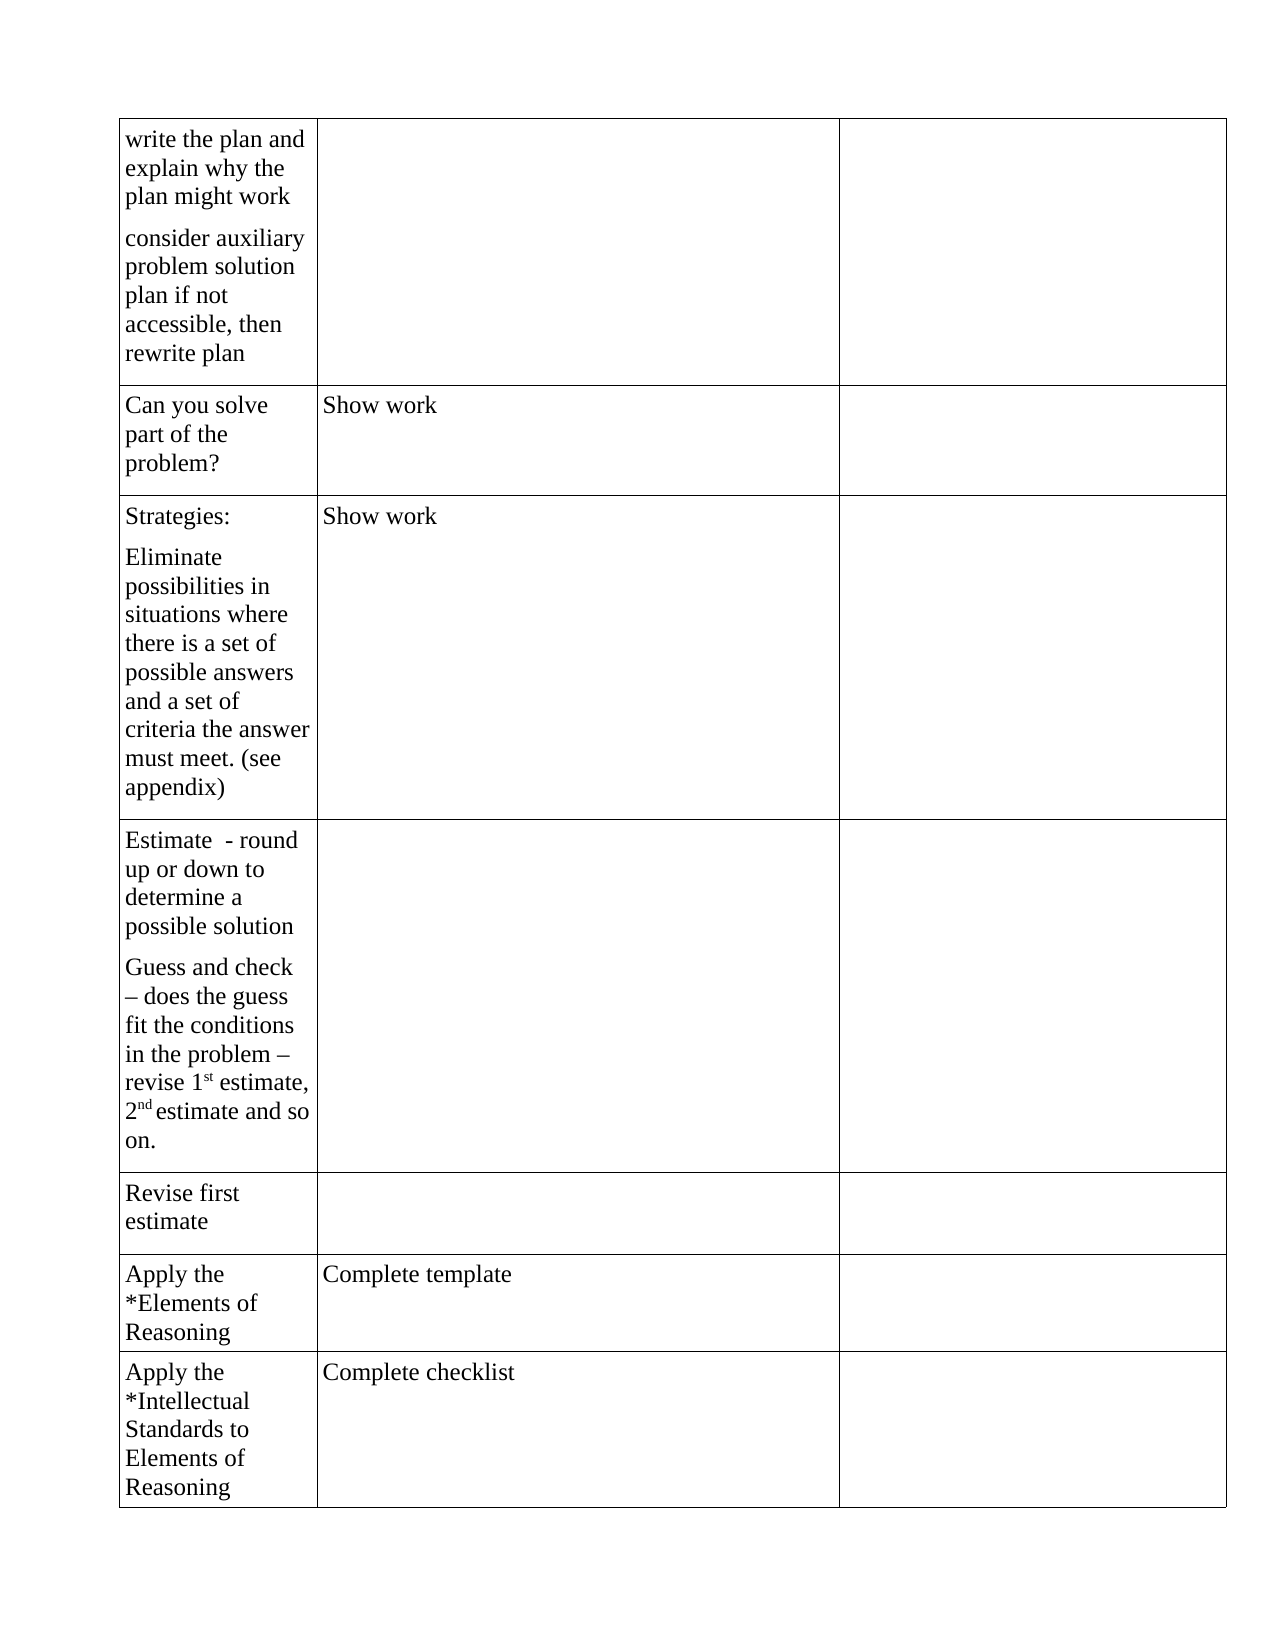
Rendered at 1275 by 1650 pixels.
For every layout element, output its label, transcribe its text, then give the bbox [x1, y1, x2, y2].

table_cell Complete checklist [318, 1352, 839, 1507]
table_cell Show work [318, 496, 839, 819]
table_cell [840, 386, 1226, 495]
table_cell write the plan and explain why the plan might work consider auxiliary problem solution plan if not accessible, then rewrite plan [120, 119, 317, 385]
table_cell Strategies: Eliminate possibilities in situations where there is a set of possible answers and a set of criteria the answer must meet. (see appendix) [120, 496, 317, 819]
table_cell Revise first estimate [120, 1173, 317, 1253]
table_cell [840, 1255, 1226, 1351]
table_cell [318, 820, 839, 1172]
table_cell Estimate - round up or down to determine a possible solution Guess and check – does the guess fit the conditions in the problem – revise 1st estimate, 2nd estimate and so on. [120, 820, 317, 1172]
table_cell Apply the *Intellectual Standards to Elements of Reasoning [120, 1352, 317, 1507]
table_cell [840, 1352, 1226, 1507]
table_cell Apply the *Elements of Reasoning [120, 1255, 317, 1351]
table_cell Can you solve part of the problem? [120, 386, 317, 495]
table_cell [840, 119, 1226, 385]
table_cell Complete template [318, 1255, 839, 1351]
table_cell [840, 496, 1226, 819]
table_cell [840, 1173, 1226, 1253]
table_cell [318, 1173, 839, 1253]
table_cell [840, 820, 1226, 1172]
table_cell [318, 119, 839, 385]
table_cell Show work [318, 386, 839, 495]
